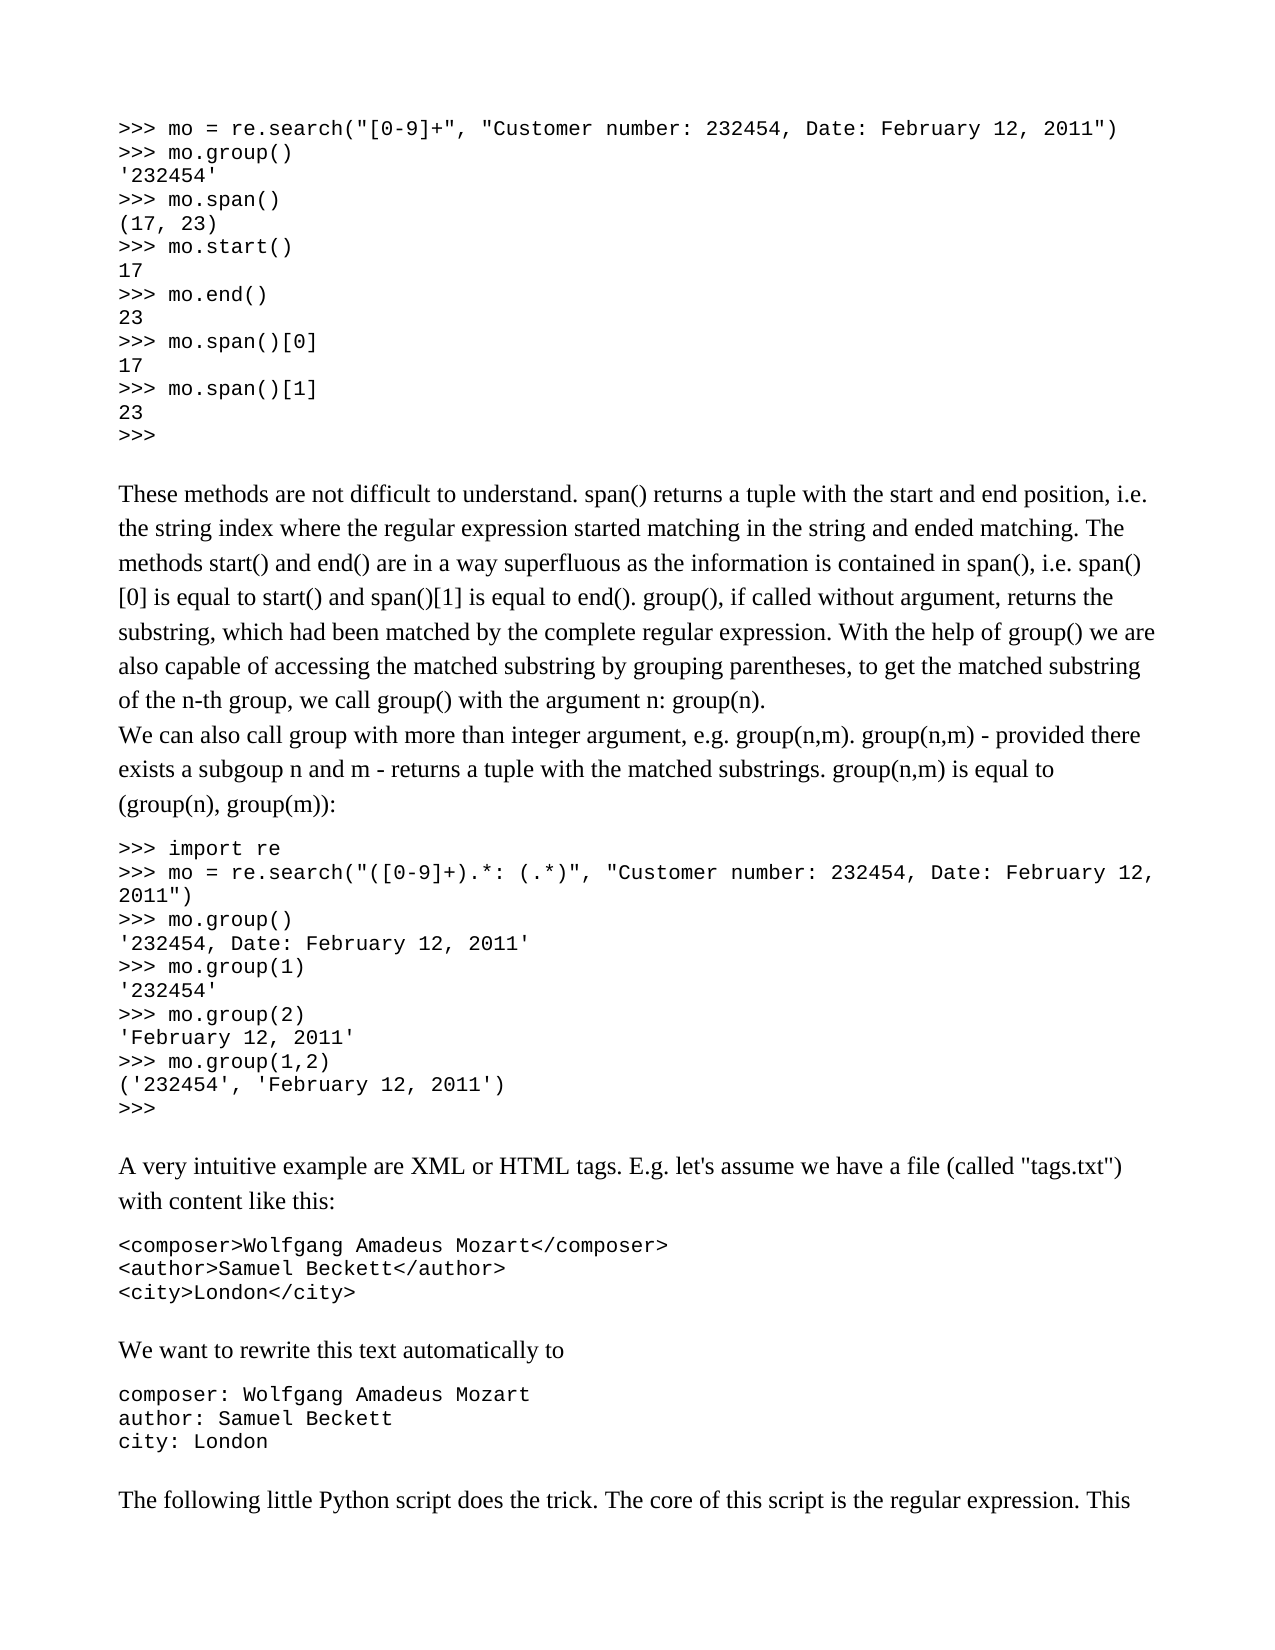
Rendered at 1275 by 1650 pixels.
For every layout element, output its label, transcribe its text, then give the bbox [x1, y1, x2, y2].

text city: London [118, 1432, 1157, 1455]
text A very intuitive example are XML or HTML tags. E.g. let's assume we have a file (called "tags.txt") with content like this: [118, 1151, 1157, 1214]
text composer: Wolfgang Amadeus Mozart [118, 1384, 1157, 1408]
text >>> import re [118, 838, 1157, 862]
text '232454, Date: February 12, 2011' [118, 933, 1157, 956]
text ('232454', 'February 12, 2011') [118, 1074, 1157, 1098]
text 'February 12, 2011' [118, 1027, 1157, 1051]
text <author>Samuel Beckett</author> [118, 1258, 1157, 1282]
text '232454' [118, 980, 1157, 1003]
text 17 [118, 260, 1157, 284]
text >>> mo.group(2) [118, 1003, 1157, 1027]
text <city>London</city> [118, 1282, 1157, 1306]
text author: Samuel Beckett [118, 1408, 1157, 1432]
text >>> mo.span() [118, 189, 1157, 213]
text 23 [118, 307, 1157, 331]
text >>> mo = re.search("([0-9]+).*: (.*)", "Customer number: 232454, Date: February 12, 2011") [118, 862, 1157, 909]
text >>> mo.group(1) [118, 956, 1157, 980]
text 17 [118, 354, 1157, 378]
text >>> [118, 1098, 1157, 1122]
text >>> mo.group() [118, 909, 1157, 933]
text We want to rewrite this text automatically to [118, 1335, 1157, 1364]
text >>> mo.group(1,2) [118, 1051, 1157, 1074]
text '232454' [118, 165, 1157, 189]
text >>> mo.end() [118, 284, 1157, 307]
text (17, 23) [118, 213, 1157, 236]
text These methods are not difficult to understand. span() returns a tuple with the start and end position, i.e. the string index where the regular expression started matching in the string and ended matching. The methods start() and end() are in a way superfluous as the information is contained in span(), i.e. span()[0] is equal to start() and span()[1] is equal to end(). group(), if called without argument, returns the substring, which had been matched by the complete regular expression. With the help of group() we are also capable of accessing the matched substring by grouping parentheses, to get the matched substring of the n-th group, we call group() with the argument n: group(n). We can also call group with more than integer argument, e.g. group(n,m). group(n,m) - provided there exists a subgoup n and m - returns a tuple with the matched substrings. group(n,m) is equal to (group(n), group(m)): [118, 479, 1157, 818]
text >>> mo.span()[0] [118, 331, 1157, 354]
text <composer>Wolfgang Amadeus Mozart</composer> [118, 1235, 1157, 1258]
text >>> mo = re.search("[0-9]+", "Customer number: 232454, Date: February 12, 2011") [118, 118, 1157, 142]
text The following little Python script does the trick. The core of this script is the regular expression. This [118, 1485, 1157, 1513]
text >>> mo.span()[1] [118, 378, 1157, 402]
text >>> mo.group() [118, 142, 1157, 165]
text >>> [118, 426, 1157, 449]
text >>> mo.start() [118, 236, 1157, 260]
text 23 [118, 402, 1157, 426]
